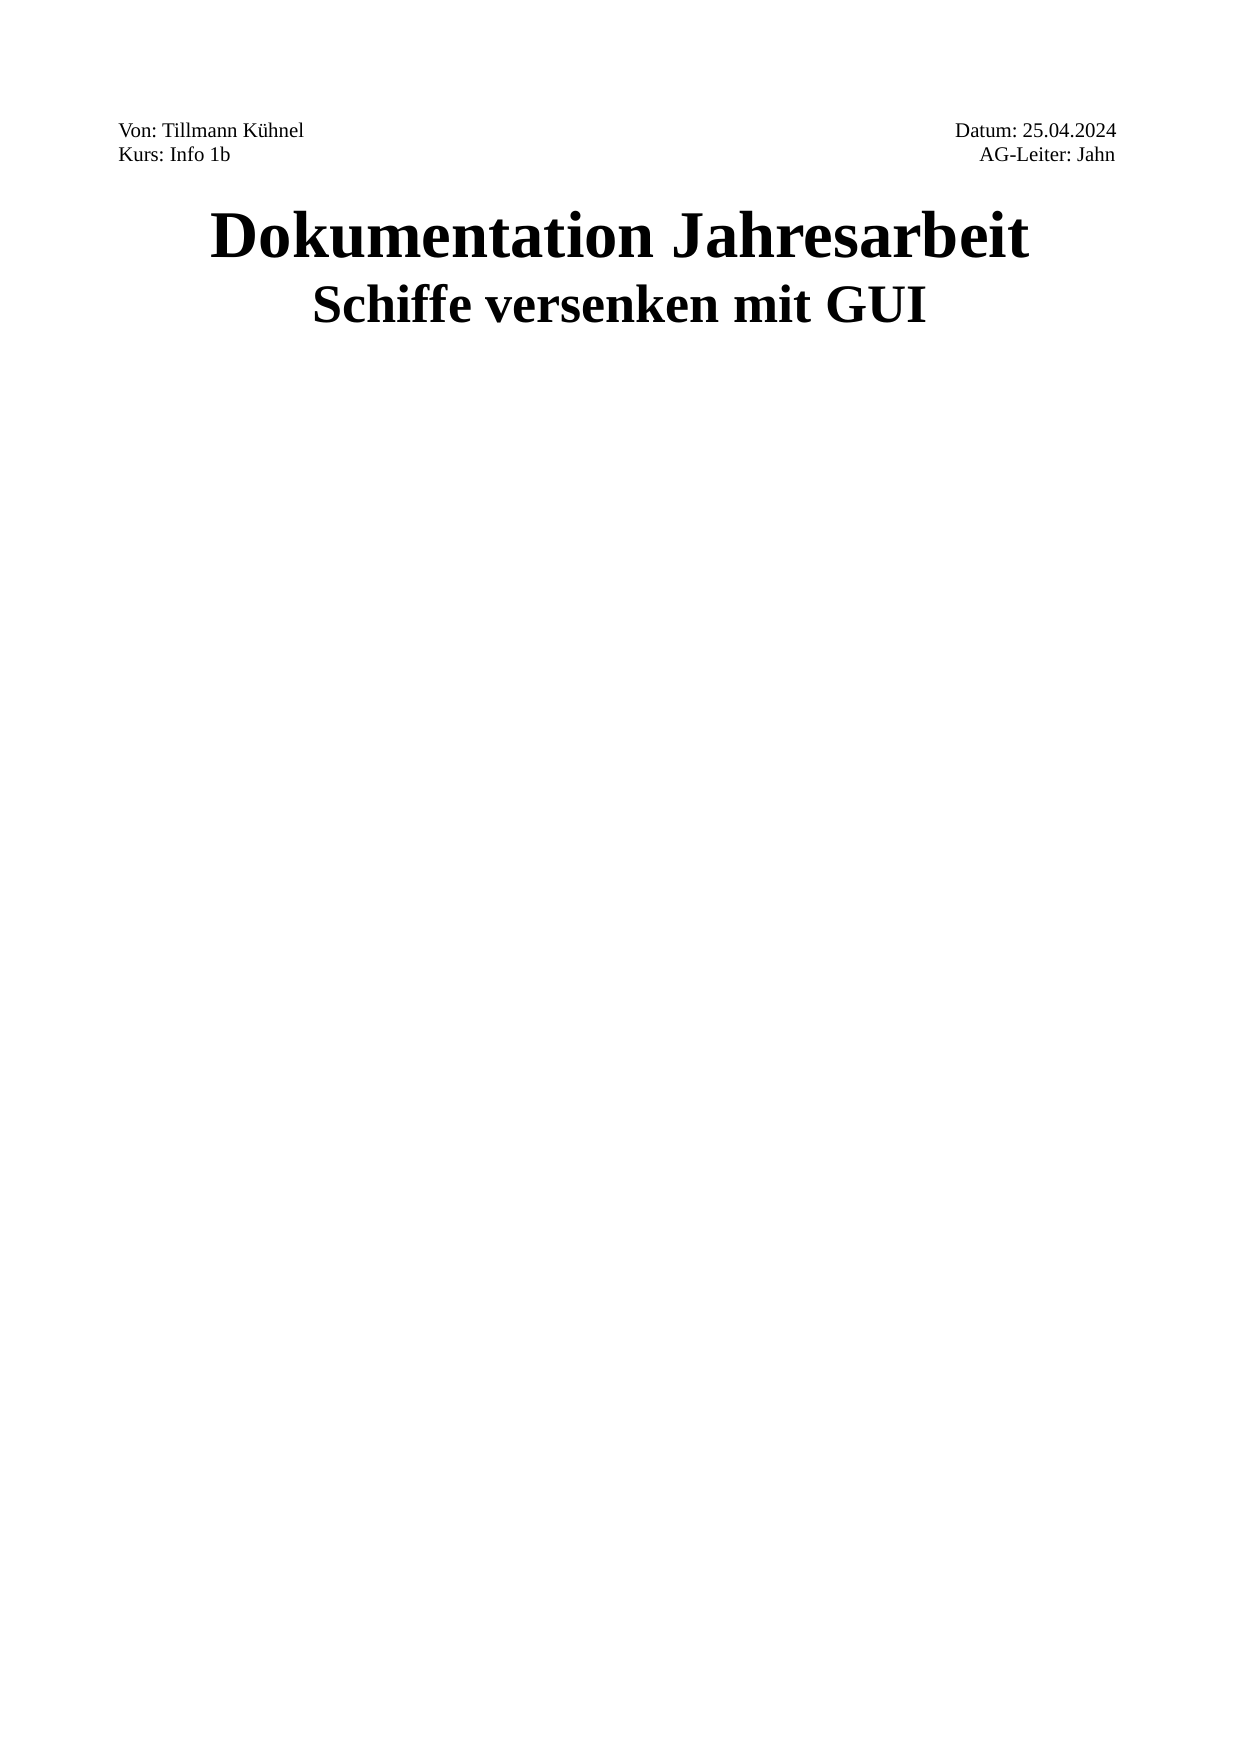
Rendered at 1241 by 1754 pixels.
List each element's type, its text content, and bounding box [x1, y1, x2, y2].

text Schiffe versenken mit GUI [118, 272, 1122, 335]
text Dokumentation Jahresarbeit [118, 196, 1122, 272]
